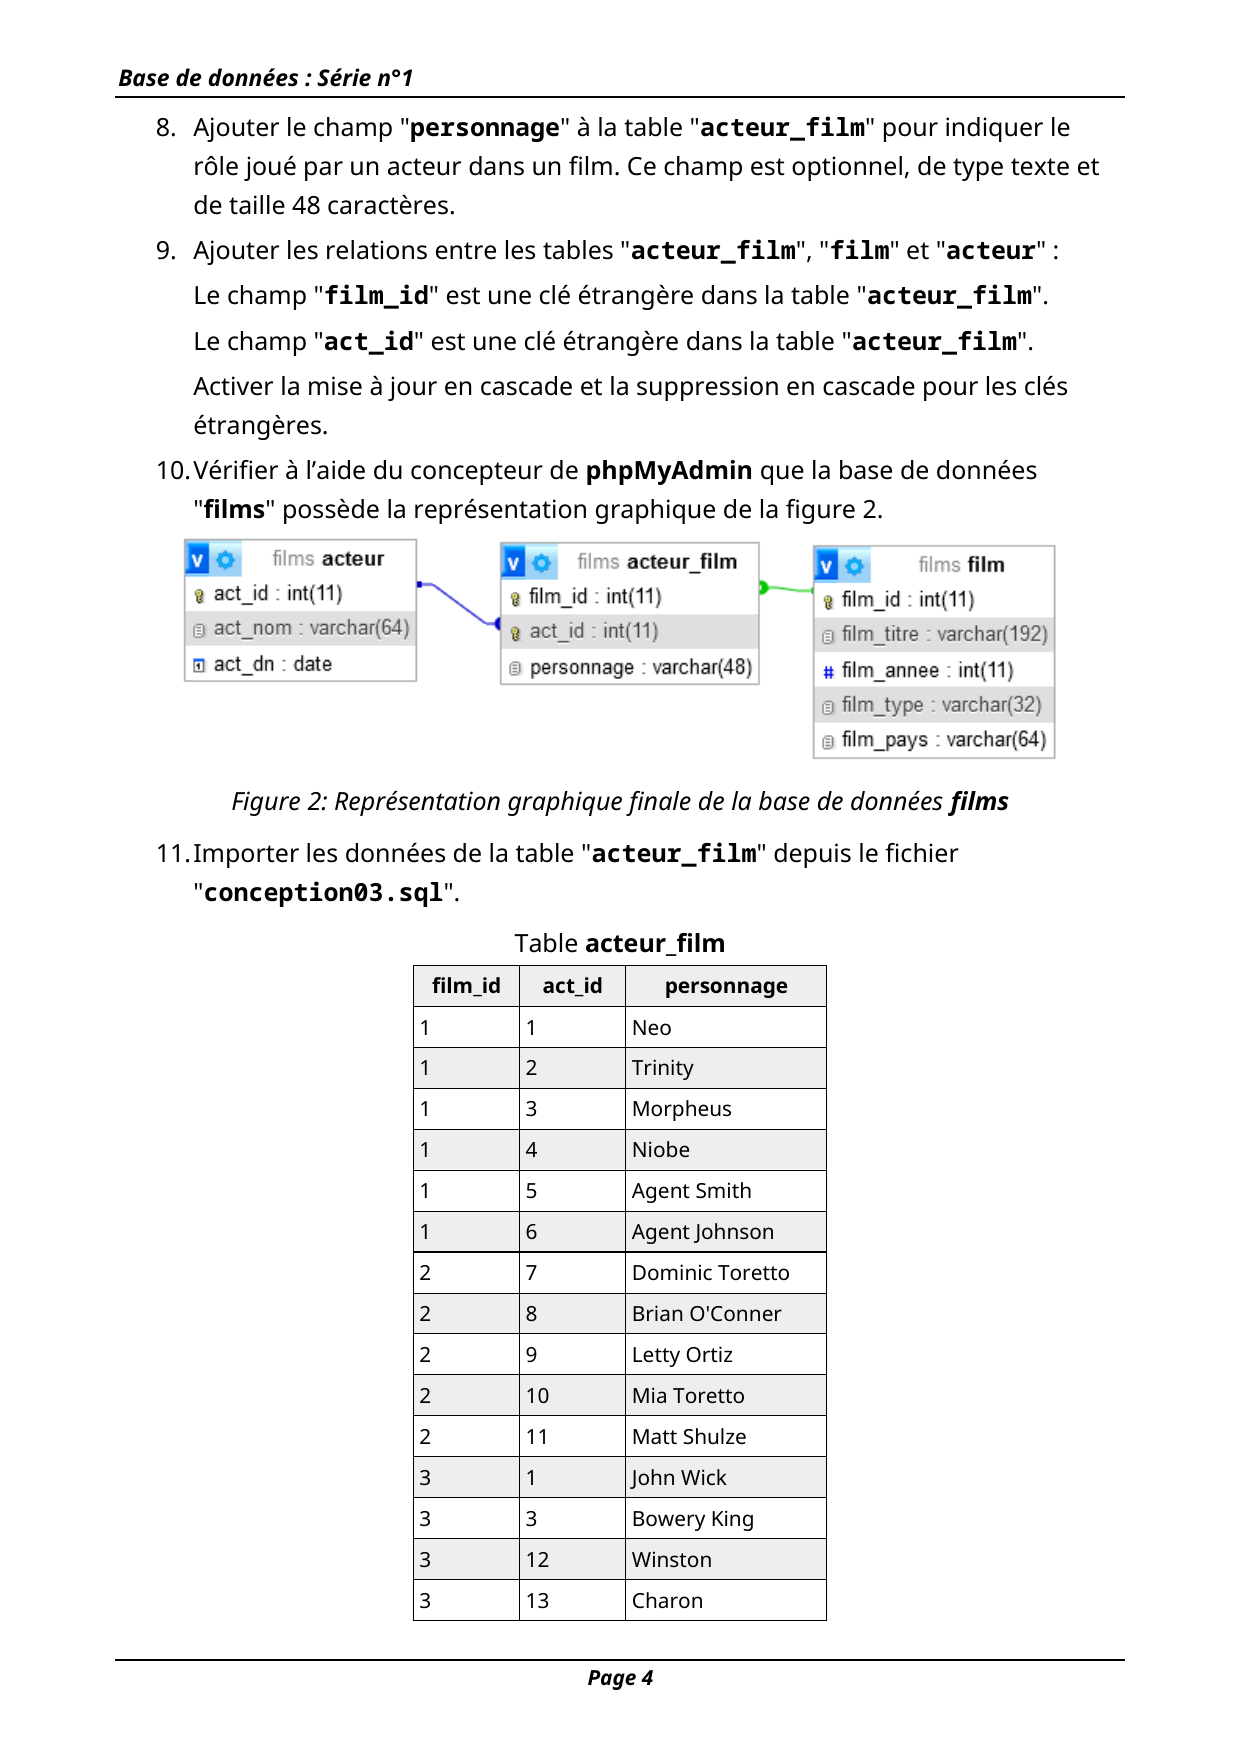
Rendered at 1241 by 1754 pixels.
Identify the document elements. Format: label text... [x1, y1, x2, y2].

list Ajouter les relations entre les tables "acteur_film", "film" et "acteur" : [156, 233, 1122, 267]
table_cell Trinity [626, 1048, 826, 1088]
table_cell Neo [626, 1007, 826, 1047]
table_cell 10 [520, 1375, 625, 1415]
table_cell 3 [414, 1580, 519, 1620]
table_cell 1 [414, 1130, 519, 1169]
table_cell Winston [626, 1539, 826, 1579]
list Activer la mise à jour en cascade et la suppression en cascade pour les clés étrangères. [156, 368, 1122, 441]
list Ajouter le champ "personnage" à la table "acteur_film" pour indiquer le rôle joué par un acteur dans un film. Ce champ est optionnel, de type texte et de taille 48 caractères. [156, 109, 1122, 222]
table_cell Niobe [626, 1130, 826, 1169]
table_cell 2 [414, 1375, 519, 1415]
table_cell 2 [414, 1416, 519, 1456]
table_cell 5 [520, 1171, 625, 1211]
text Figure 2: Représentation graphique finale de la base de données films [118, 784, 1122, 818]
table_cell Brian O'Conner [626, 1294, 826, 1333]
table_cell 3 [520, 1498, 625, 1538]
table_cell 13 [520, 1580, 625, 1620]
table_cell Bowery King [626, 1498, 826, 1538]
list Vérifier à l’aide du concepteur de phpMyAdmin que la base de données "films" possède la représentation graphique de la figure 2. [156, 452, 1122, 526]
table_cell 9 [520, 1334, 625, 1374]
table_cell Matt Shulze [626, 1416, 826, 1456]
table_header film_id [414, 966, 519, 1006]
table_cell Letty Ortiz [626, 1334, 826, 1374]
table_cell 1 [414, 1171, 519, 1211]
table_cell John Wick [626, 1457, 826, 1497]
table_cell 1 [414, 1007, 519, 1047]
table_cell 3 [414, 1539, 519, 1579]
table_cell 1 [520, 1457, 625, 1497]
table_cell 12 [520, 1539, 625, 1579]
table_header act_id [520, 966, 625, 1006]
table_cell 7 [520, 1253, 625, 1292]
table_cell 3 [414, 1457, 519, 1497]
table_cell 8 [520, 1294, 625, 1333]
table_cell 2 [414, 1253, 519, 1292]
table_cell Morpheus [626, 1089, 826, 1129]
table_header Table acteur_film [118, 920, 1122, 1627]
table_cell Mia Toretto [626, 1375, 826, 1415]
table_cell 1 [414, 1048, 519, 1088]
table_cell 4 [520, 1130, 625, 1169]
table_header personnage [626, 966, 826, 1006]
table_cell Charon [626, 1580, 826, 1620]
table_cell 2 [414, 1294, 519, 1333]
table_cell Agent Johnson [626, 1212, 826, 1251]
table_cell Agent Smith [626, 1171, 826, 1211]
table_cell Dominic Toretto [626, 1253, 826, 1292]
list Le champ "act_id" est une clé étrangère dans la table "acteur_film". [156, 323, 1122, 357]
list Importer les données de la table "acteur_film" depuis le fichier "conception03.sql". [156, 836, 1122, 909]
table_cell 2 [520, 1048, 625, 1088]
table_cell 1 [520, 1007, 625, 1047]
table_cell 6 [520, 1212, 625, 1251]
table_cell 3 [520, 1089, 625, 1129]
table_cell 11 [520, 1416, 625, 1456]
table_cell 1 [414, 1212, 519, 1251]
table_cell 1 [414, 1089, 519, 1129]
list Le champ "film_id" est une clé étrangère dans la table "acteur_film". [156, 278, 1122, 312]
table_cell 2 [414, 1334, 519, 1374]
table_cell 3 [414, 1498, 519, 1538]
picture [178, 536, 1062, 767]
